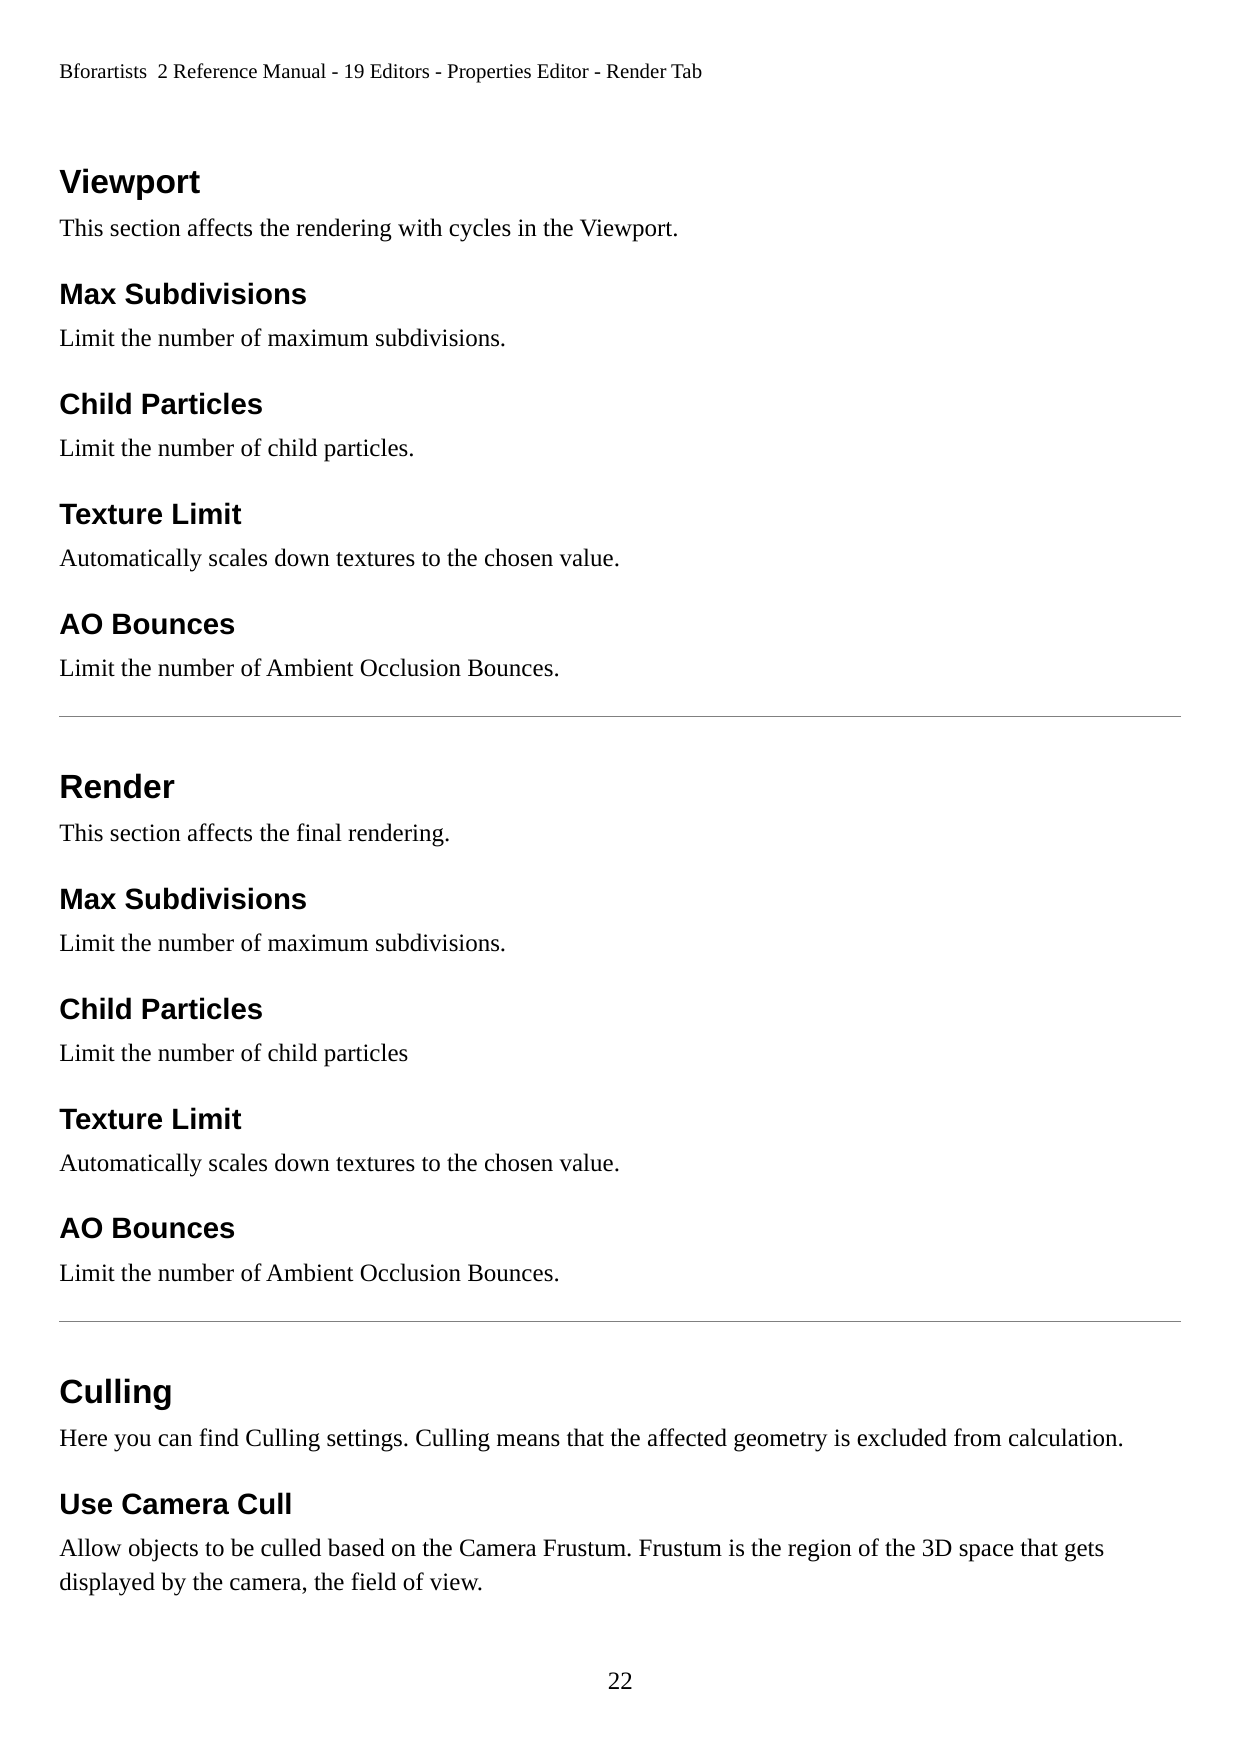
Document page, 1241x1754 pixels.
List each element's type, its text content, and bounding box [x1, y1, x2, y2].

text Limit the number of child particles [59, 1038, 1181, 1067]
text This section affects the final rendering. [59, 818, 1181, 847]
subtitle AO Bounces [59, 607, 1181, 640]
subtitle Viewport [59, 162, 1181, 201]
text Limit the number of Ambient Occlusion Bounces. [59, 1258, 1181, 1286]
text This section affects the rendering with cycles in the Viewport. [59, 213, 1181, 242]
subtitle Texture Limit [59, 1102, 1181, 1135]
subtitle Use Camera Cull [59, 1487, 1181, 1520]
subtitle Render [59, 767, 1181, 806]
subtitle Max Subdivisions [59, 277, 1181, 311]
subtitle Child Particles [59, 992, 1181, 1025]
text Automatically scales down textures to the chosen value. [59, 543, 1181, 572]
subtitle AO Bounces [59, 1211, 1181, 1245]
subtitle Max Subdivisions [59, 882, 1181, 916]
subtitle Texture Limit [59, 497, 1181, 531]
subtitle Culling [59, 1372, 1181, 1410]
text Allow objects to be culled based on the Camera Frustum. Frustum is the region of the 3D space that gets displayed by the camera, the field of view. [59, 1533, 1181, 1596]
text Limit the number of Ambient Occlusion Bounces. [59, 653, 1181, 682]
text Automatically scales down textures to the chosen value. [59, 1148, 1181, 1177]
text Limit the number of child particles. [59, 433, 1181, 462]
text Here you can find Culling settings. Culling means that the affected geometry is excluded from calculation. [59, 1423, 1181, 1452]
text Limit the number of maximum subdivisions. [59, 928, 1181, 957]
text Limit the number of maximum subdivisions. [59, 323, 1181, 352]
subtitle Child Particles [59, 387, 1181, 421]
